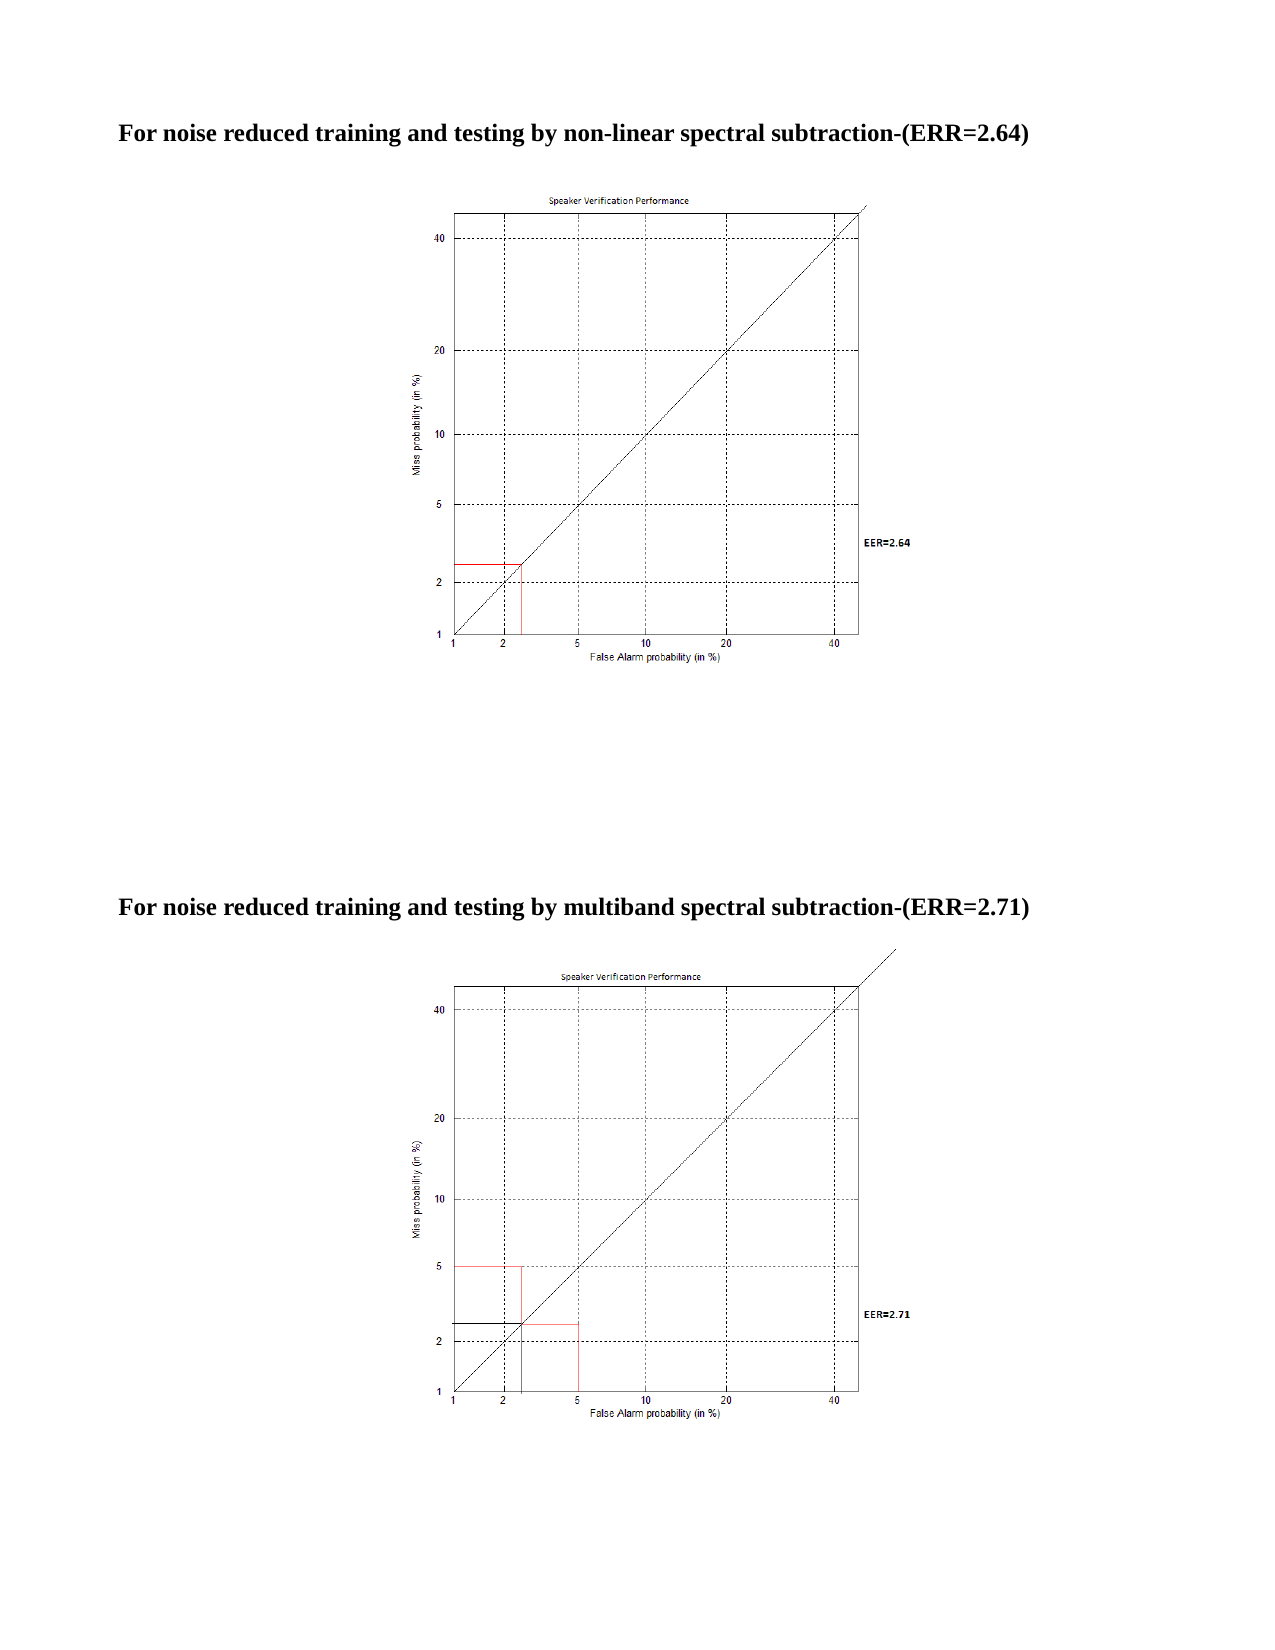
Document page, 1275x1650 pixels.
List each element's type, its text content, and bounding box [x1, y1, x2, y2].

text For noise reduced training and testing by non-linear spectral subtraction-(ERR=2.64) [118, 118, 1157, 147]
picture [118, 949, 1157, 1446]
picture [118, 175, 1157, 691]
text For noise reduced training and testing by multiband spectral subtraction-(ERR=2.71) [118, 892, 1157, 921]
